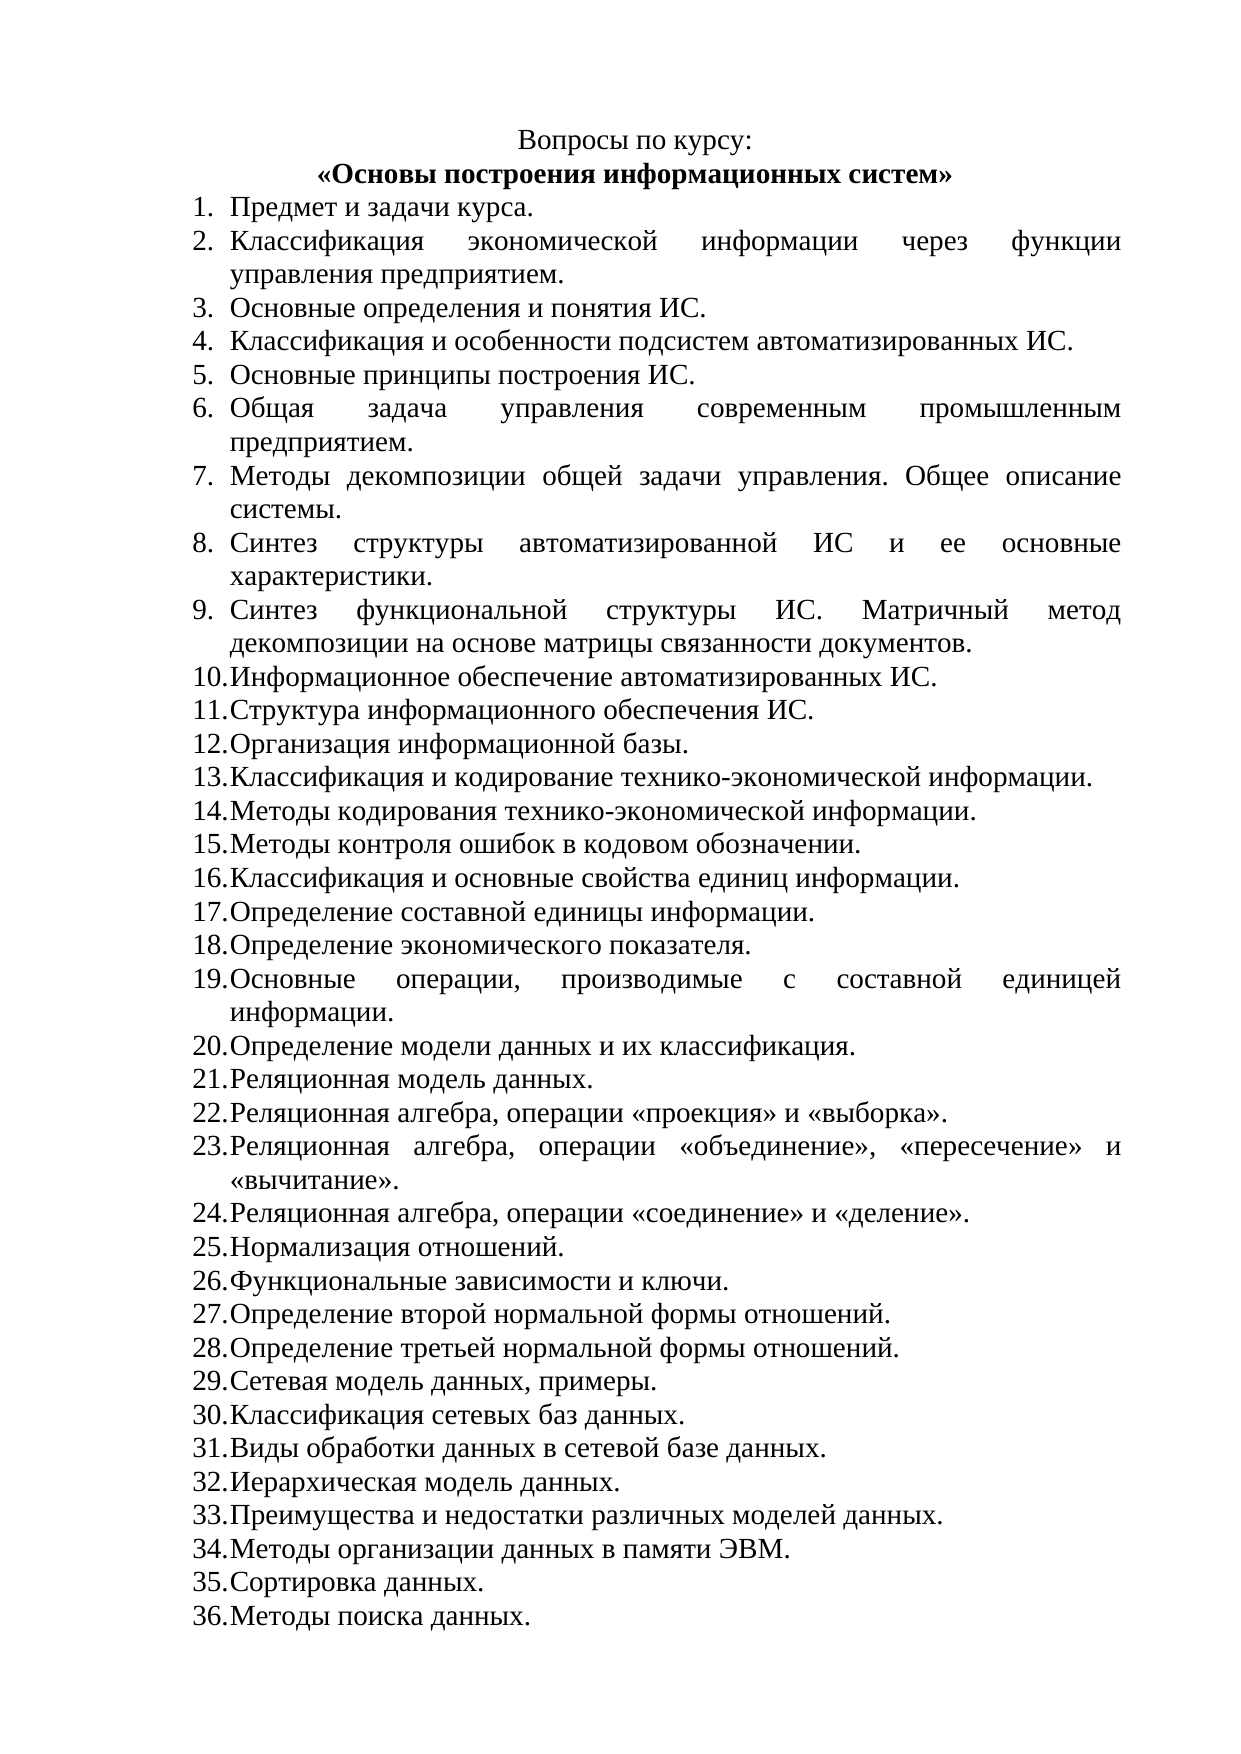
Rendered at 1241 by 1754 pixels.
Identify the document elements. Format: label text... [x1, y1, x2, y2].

list Виды обработки данных в сетевой базе данных. [192, 1430, 1122, 1464]
list Определение составной единицы информации. [192, 894, 1122, 927]
list Синтез структуры автоматизированной ИС и ее основные характеристики. [192, 525, 1122, 592]
list Предмет и задачи курса. [192, 189, 1122, 223]
list Реляционная алгебра, операции «объединение», «пересечение» и «вычитание». [192, 1128, 1122, 1196]
list Классификация и особенности подсистем автоматизированных ИС. [192, 323, 1122, 357]
list Синтез функциональной структуры ИС. Матричный метод декомпозиции на основе матрицы связанности документов. [192, 592, 1122, 659]
list Общая задача управления современным промышленным предприятием. [192, 391, 1122, 458]
list Реляционная модель данных. [192, 1061, 1122, 1095]
list Классификация и основные свойства единиц информации. [192, 860, 1122, 894]
list Основные принципы построения ИС. [192, 357, 1122, 391]
list Реляционная алгебра, операции «соединение» и «деление». [192, 1196, 1122, 1229]
list Иерархическая модель данных. [192, 1464, 1122, 1497]
list Методы контроля ошибок в кодовом обозначении. [192, 827, 1122, 860]
list Методы декомпозиции общей задачи управления. Общее описание системы. [192, 458, 1122, 525]
list Определение второй нормальной формы отношений. [192, 1296, 1122, 1330]
text Вопросы по курсу: [148, 122, 1122, 156]
list Нормализация отношений. [192, 1229, 1122, 1263]
list Организация информационной базы. [192, 726, 1122, 759]
list Определение экономического показателя. [192, 927, 1122, 961]
list Сетевая модель данных, примеры. [192, 1363, 1122, 1397]
list Методы кодирования технико-экономической информации. [192, 793, 1122, 827]
list Методы организации данных в памяти ЭВМ. [192, 1531, 1122, 1564]
list Информационное обеспечение автоматизированных ИС. [192, 659, 1122, 692]
list Сортировка данных. [192, 1564, 1122, 1598]
list Основные операции, производимые с составной единицей информации. [192, 961, 1122, 1028]
list Классификация сетевых баз данных. [192, 1397, 1122, 1430]
list Функциональные зависимости и ключи. [192, 1263, 1122, 1296]
list Структура информационного обеспечения ИС. [192, 692, 1122, 726]
list Классификация экономической информации через функции управления предприятием. [192, 223, 1122, 290]
text «Основы построения информационных систем» [148, 156, 1122, 189]
list Преимущества и недостатки различных моделей данных. [192, 1497, 1122, 1531]
list Определение модели данных и их классификация. [192, 1028, 1122, 1061]
list Определение третьей нормальной формы отношений. [192, 1330, 1122, 1363]
list Основные определения и понятия ИС. [192, 290, 1122, 323]
list Классификация и кодирование технико-экономической информации. [192, 759, 1122, 793]
list Реляционная алгебра, операции «проекция» и «выборка». [192, 1095, 1122, 1128]
list Методы поиска данных. [192, 1598, 1122, 1632]
